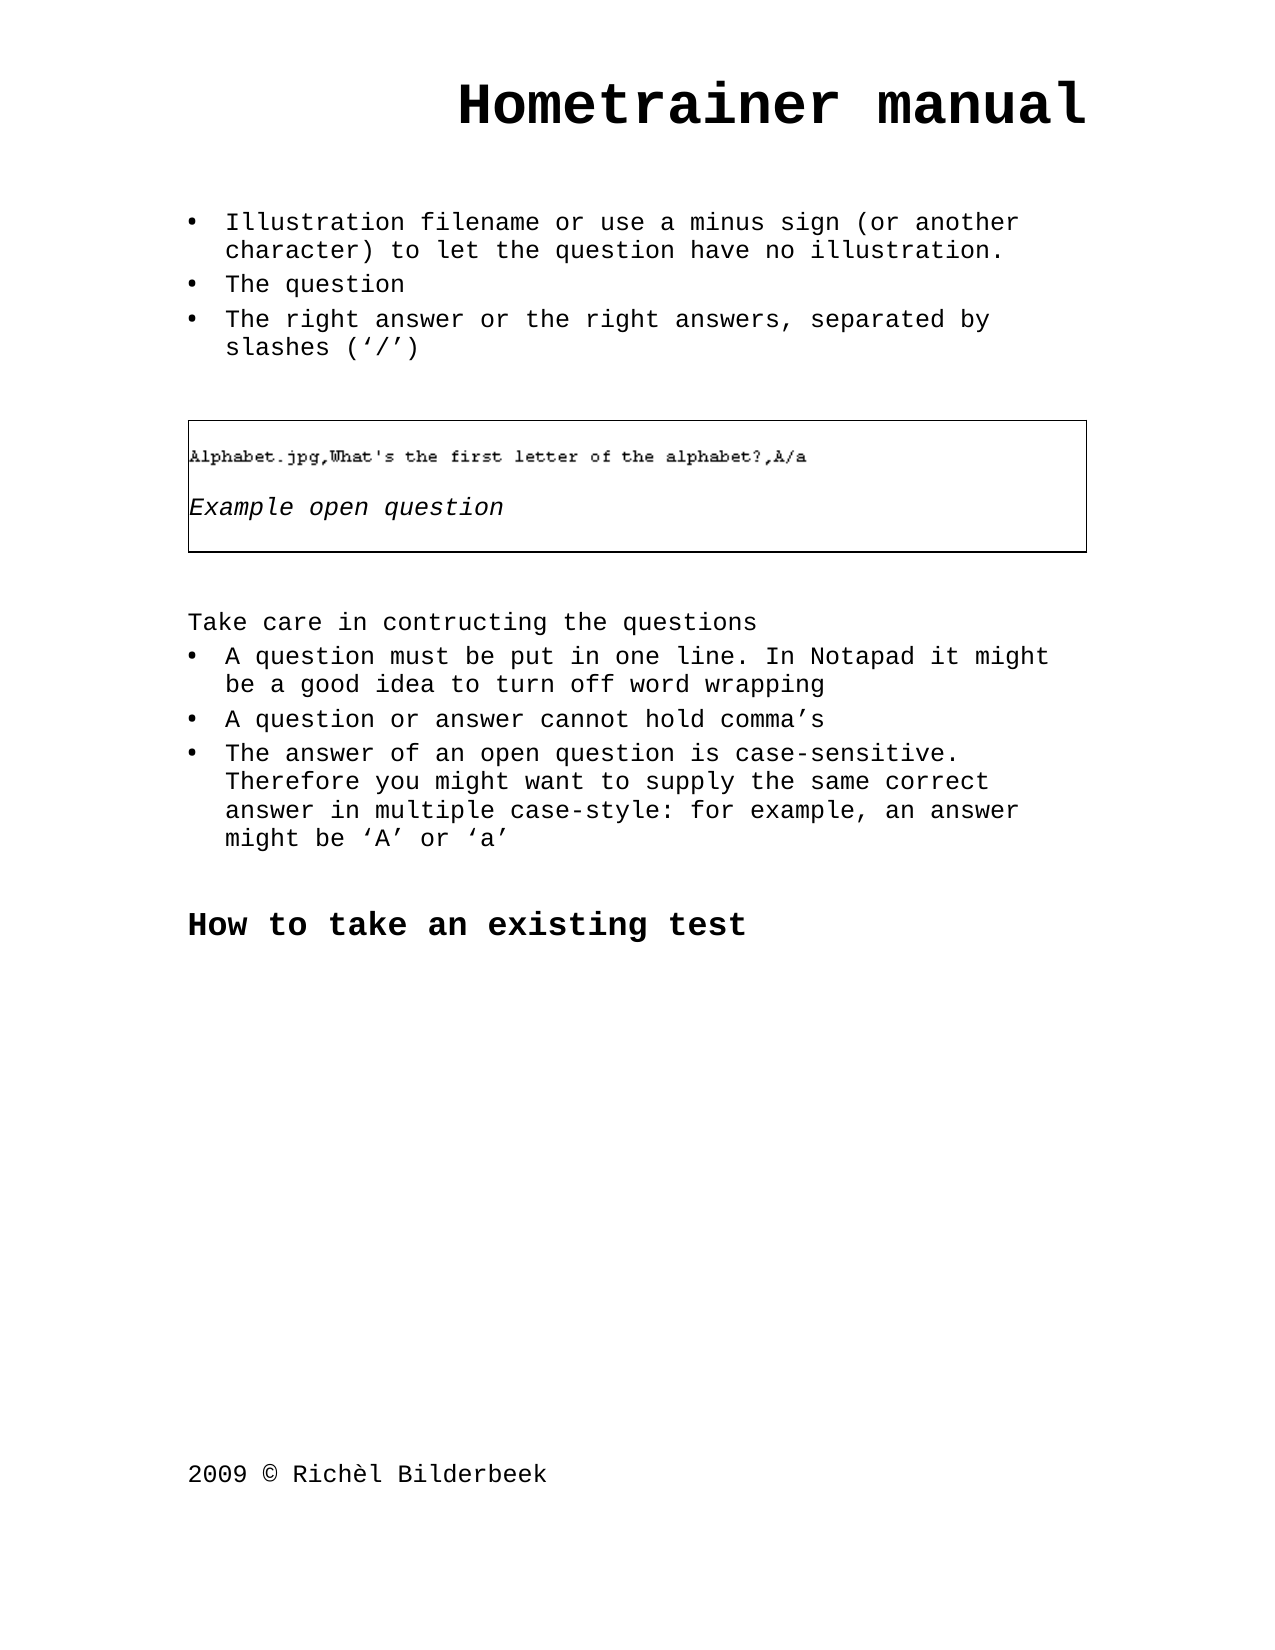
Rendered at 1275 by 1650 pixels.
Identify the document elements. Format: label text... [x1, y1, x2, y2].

text Take care in contructing the questions [187, 609, 1087, 638]
list The right answer or the right answers, separated by slashes (‘/’) [187, 300, 1087, 363]
list A question must be put in one line. In Notapad it might be a good idea to turn off word wrapping [187, 638, 1087, 700]
list Illustration filename or use a minus sign (or another character) to let the question have no illustration. [187, 203, 1087, 266]
subtitle How to take an existing test [187, 907, 1087, 945]
list The answer of an open question is case-sensitive. Therefore you might want to supply the same correct answer in multiple case-style: for example, an answer might be ‘A’ or ‘a’ [187, 734, 1087, 854]
list A question or answer cannot hold comma’s [187, 700, 1087, 734]
list The question [187, 266, 1087, 300]
table_header Example open question [189, 421, 1086, 551]
